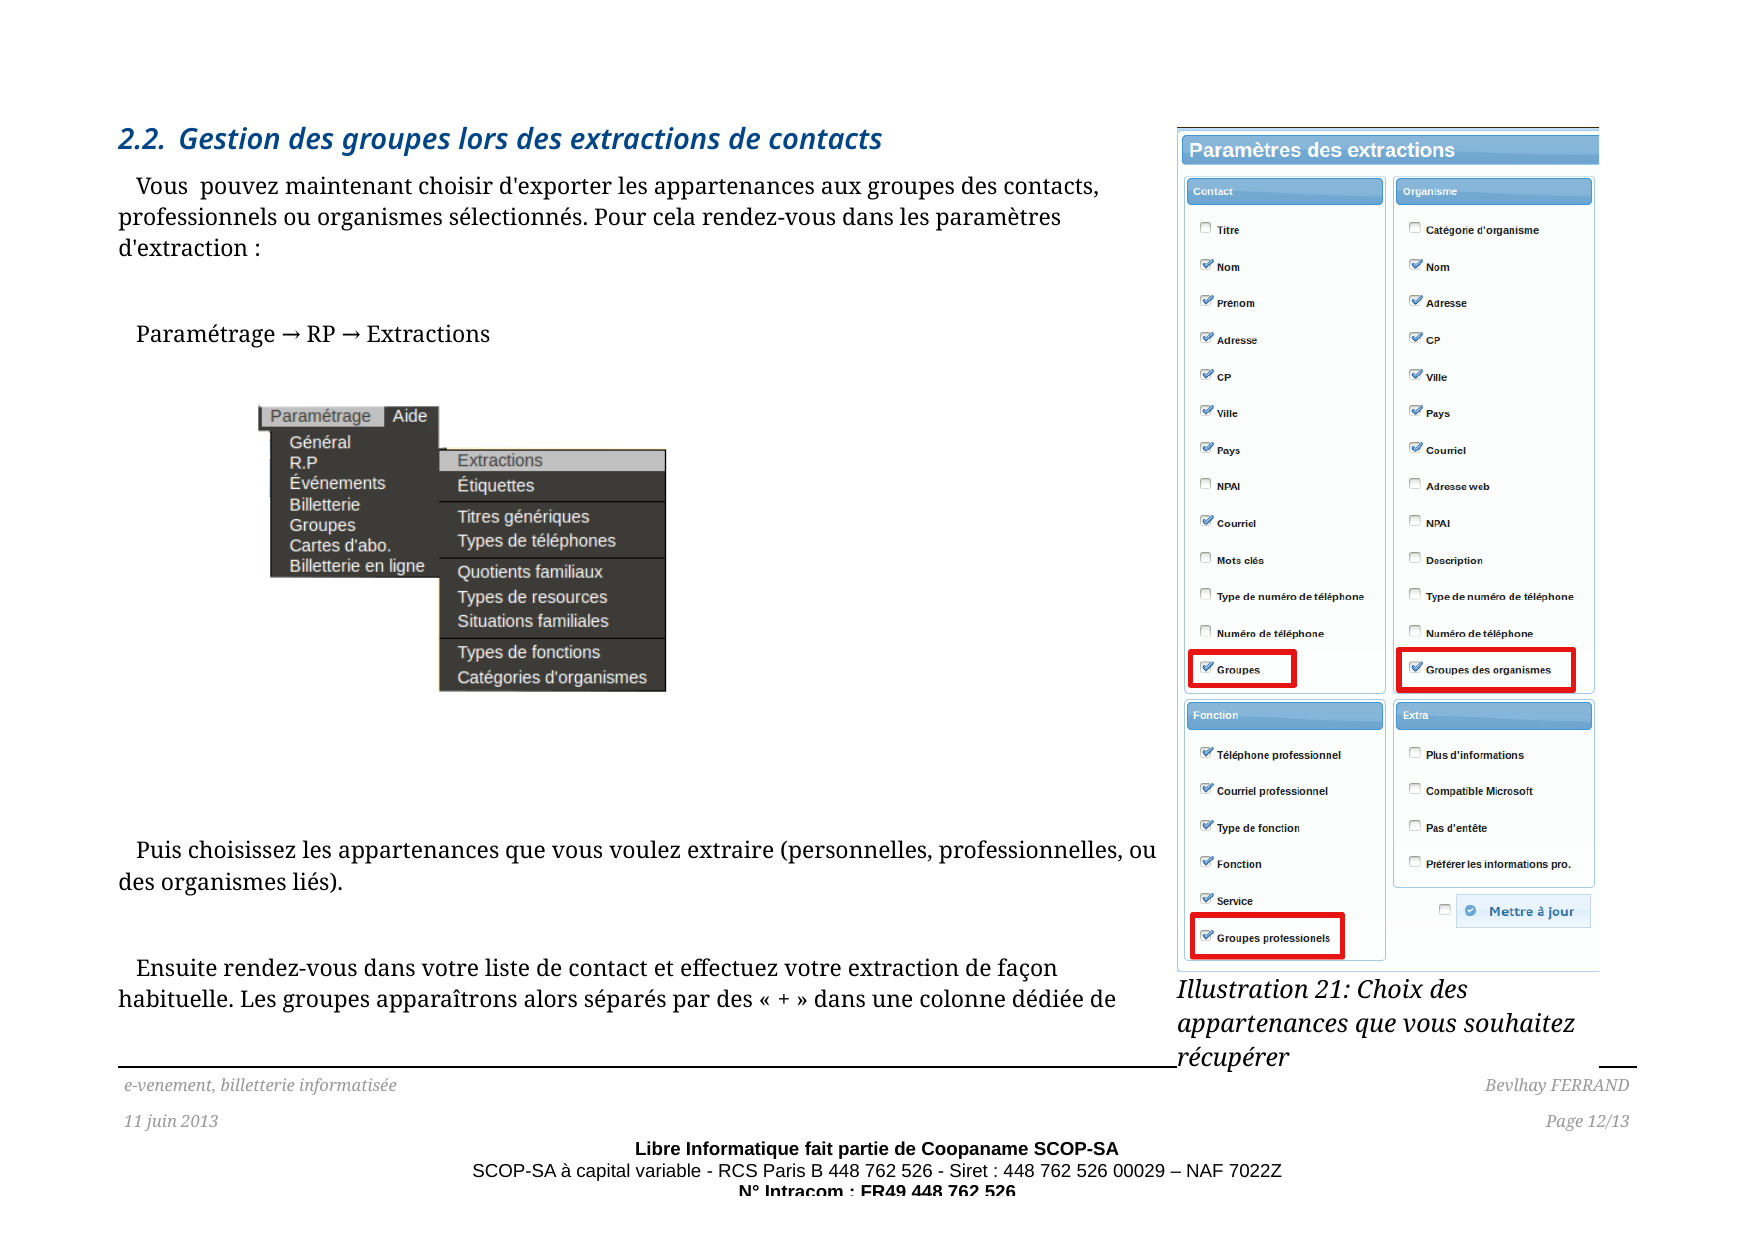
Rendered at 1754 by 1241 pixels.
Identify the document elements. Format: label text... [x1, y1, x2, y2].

text [1600, 318, 1636, 349]
picture [257, 404, 671, 699]
text Paramétrage → RP → Extractions [118, 318, 1177, 349]
text Vous pouvez maintenant choisir d'exporter les appartenances aux groupes des contacts, professionnels ou organismes sélectionnés. Pour cela rendez-vous dans les paramètres d'extraction : [118, 169, 1177, 263]
text Illustration 21: Choix des appartenances que vous souhaitez récupérer [1177, 972, 1599, 1074]
text Puis choisissez les appartenances que vous voulez extraire (personnelles, professionnelles, ou des organismes liés). [118, 834, 1177, 897]
subtitle Gestion des groupes lors des extractions de contacts [118, 115, 1636, 158]
text Ensuite rendez-vous dans votre liste de contact et effectuez votre extraction de façon habituelle. Les groupes apparaîtrons alors séparés par des « + » dans une colonne dédiée de [118, 952, 1177, 1014]
picture [1177, 127, 1600, 972]
